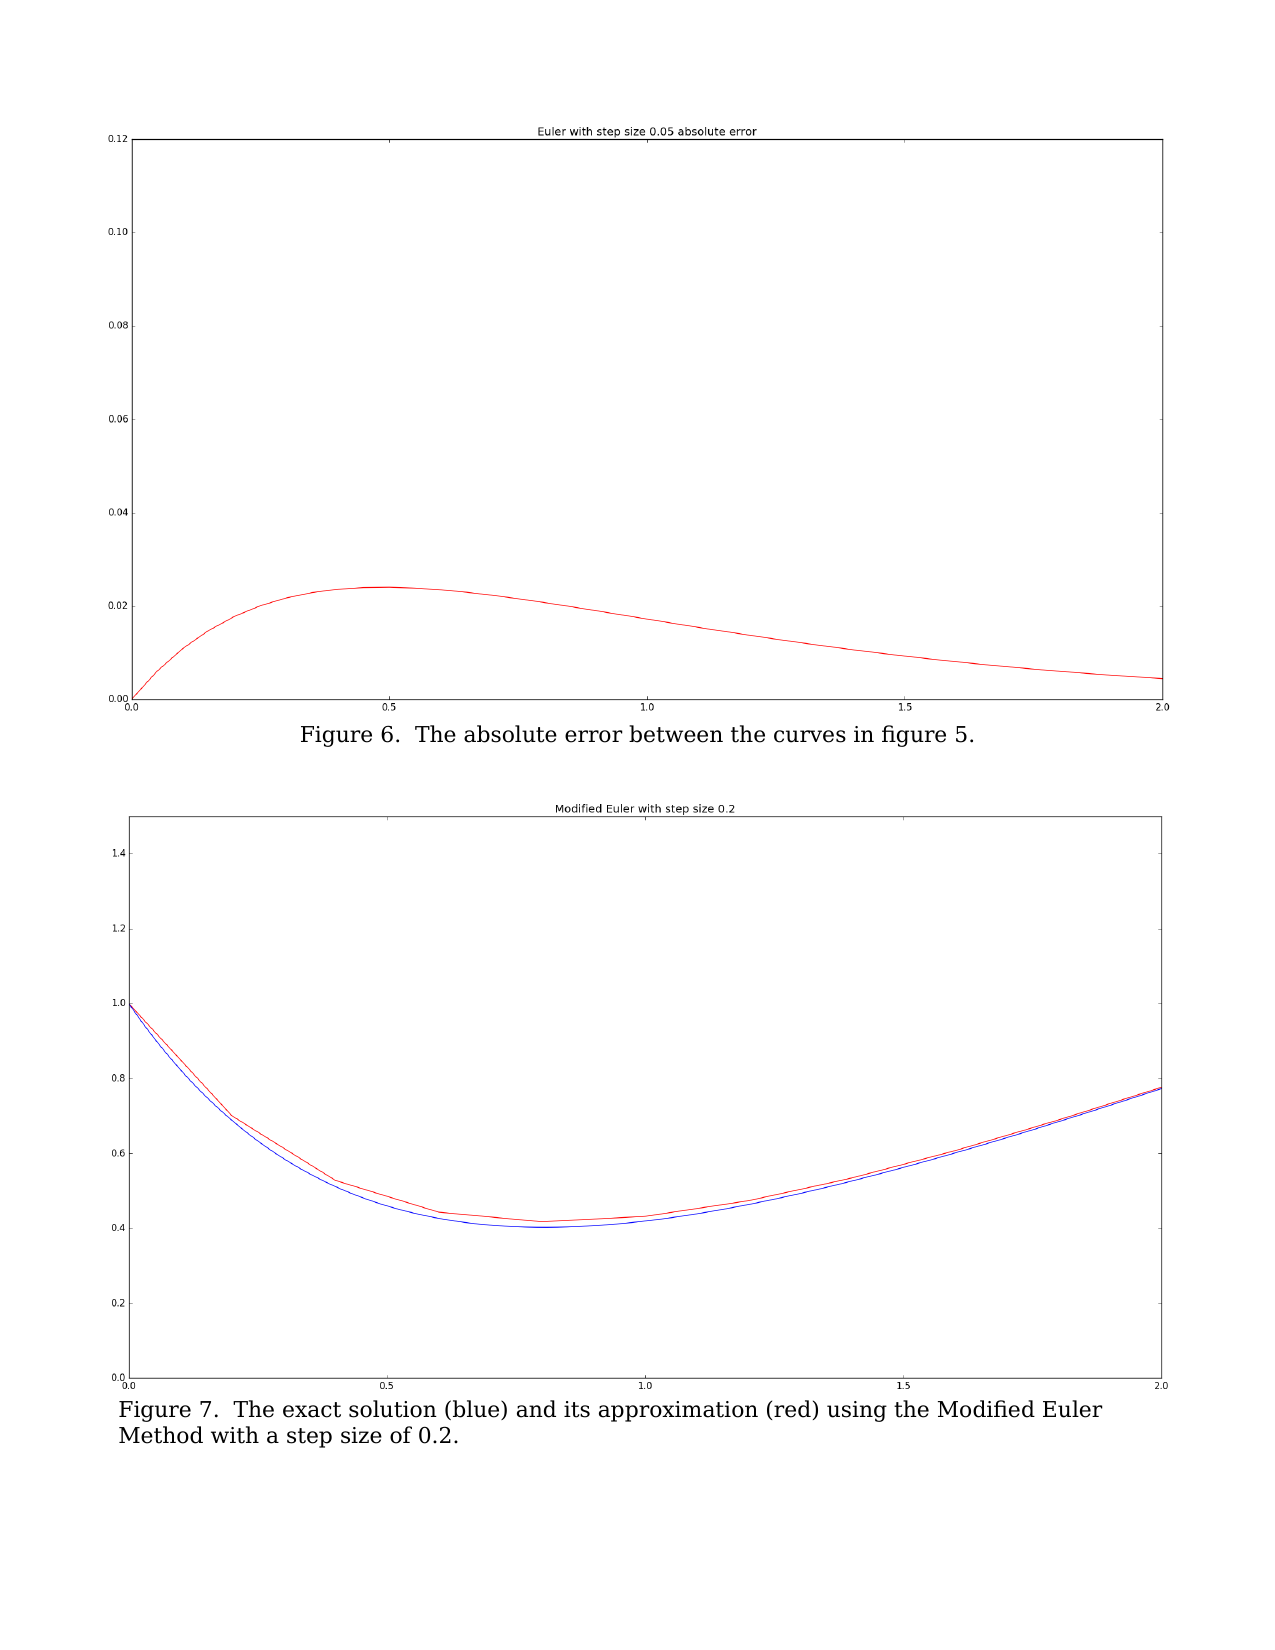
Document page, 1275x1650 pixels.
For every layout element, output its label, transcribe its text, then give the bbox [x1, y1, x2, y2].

text Figure 6. The absolute error between the curves in figure 5. [118, 722, 1157, 747]
text Figure 7. The exact solution (blue) and its approximation (red) using the Modified Euler Method with a step size of 0.2. [118, 1398, 1157, 1448]
